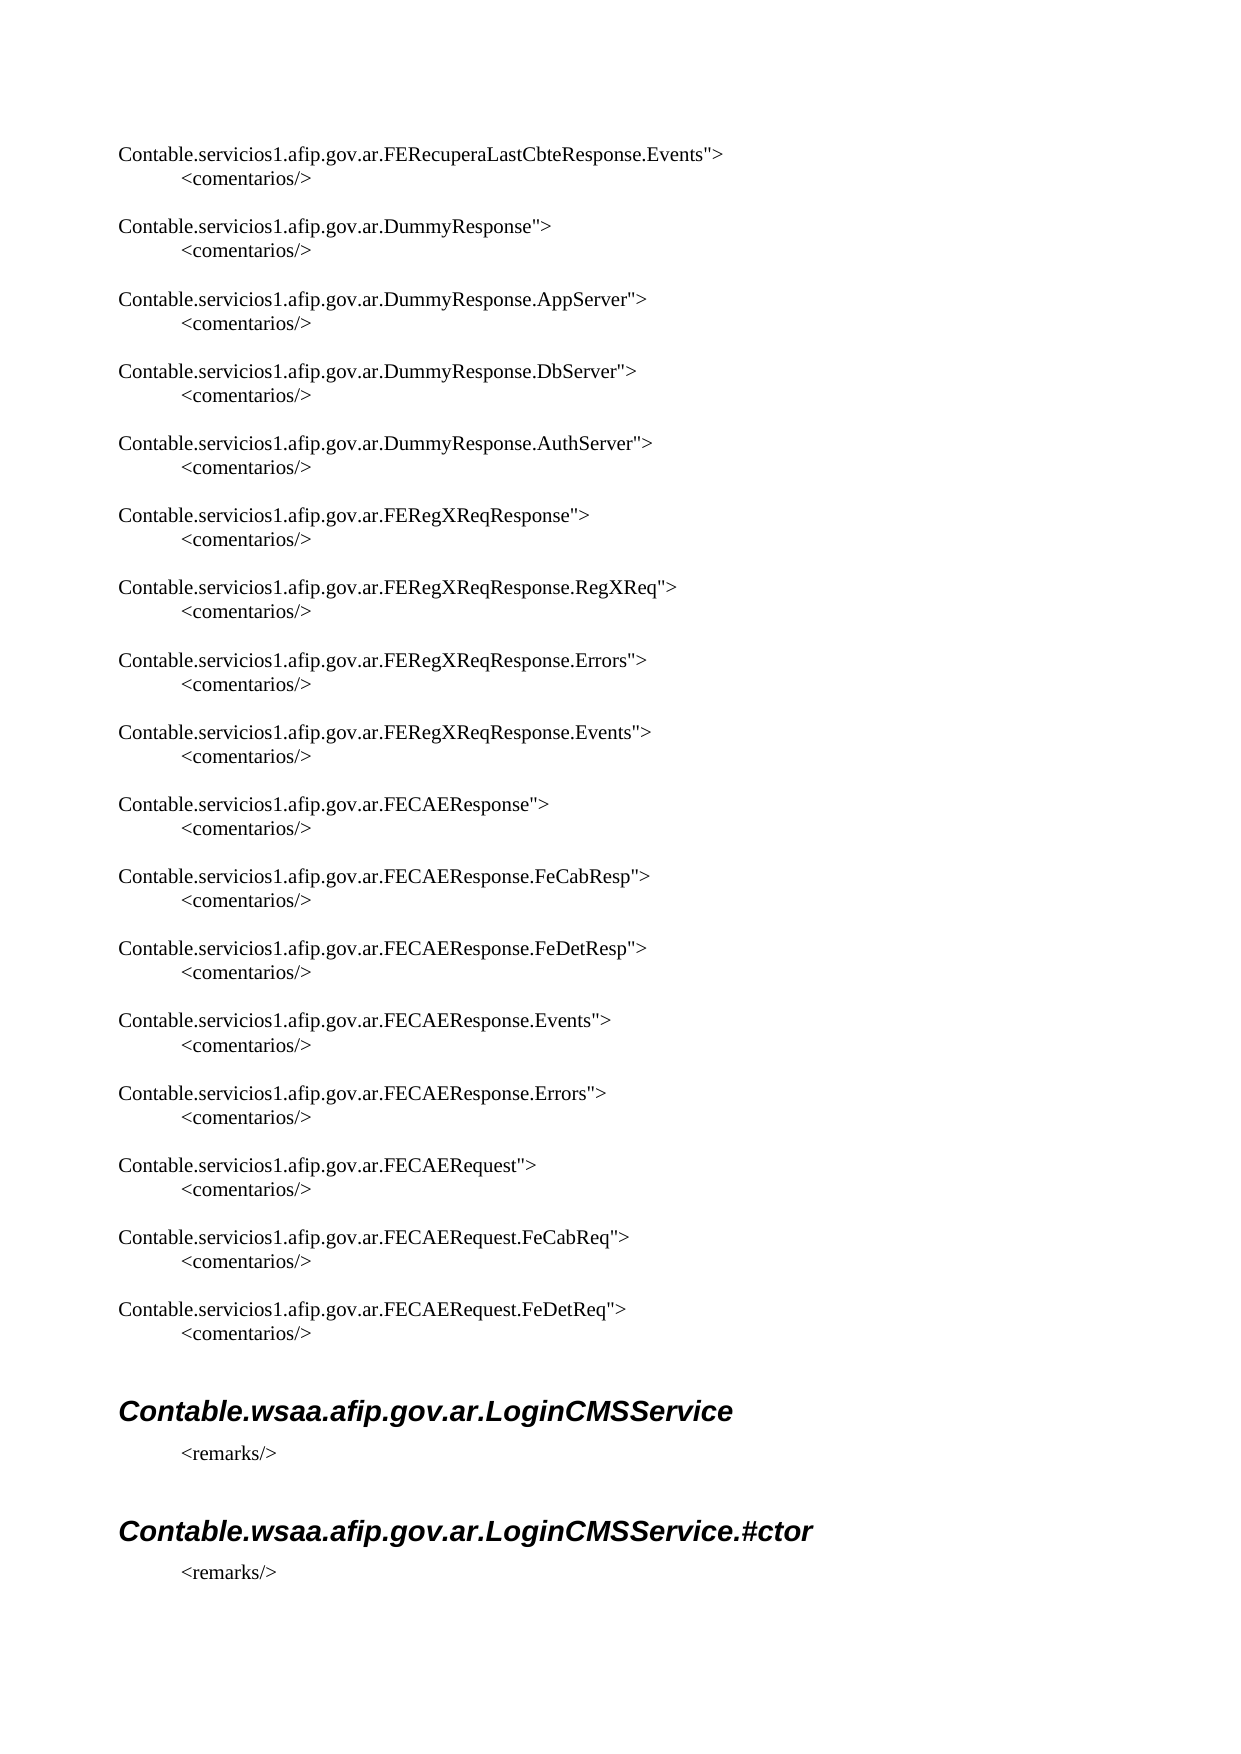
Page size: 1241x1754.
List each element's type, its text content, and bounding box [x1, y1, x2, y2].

text <comentarios/> [118, 1105, 1122, 1129]
text <comentarios/> [118, 1321, 1122, 1345]
text Contable.servicios1.afip.gov.ar.FERegXReqResponse.Errors"> [118, 647, 1122, 672]
text <comentarios/> [118, 383, 1122, 407]
text Contable.servicios1.afip.gov.ar.DummyResponse.AuthServer"> [118, 431, 1122, 455]
text <comentarios/> [118, 527, 1122, 551]
text Contable.servicios1.afip.gov.ar.FECAEResponse"> [118, 792, 1122, 816]
text Contable.servicios1.afip.gov.ar.FERegXReqResponse.Events"> [118, 720, 1122, 744]
text <comentarios/> [118, 672, 1122, 696]
text <comentarios/> [118, 888, 1122, 912]
text <comentarios/> [118, 238, 1122, 262]
text <remarks/> [118, 1440, 1122, 1464]
text <comentarios/> [118, 455, 1122, 479]
text <comentarios/> [118, 311, 1122, 335]
text <comentarios/> [118, 1249, 1122, 1273]
text <comentarios/> [118, 744, 1122, 768]
text Contable.servicios1.afip.gov.ar.FECAEResponse.FeDetResp"> [118, 936, 1122, 960]
text Contable.servicios1.afip.gov.ar.DummyResponse"> [118, 214, 1122, 238]
subtitle Contable.wsaa.afip.gov.ar.LoginCMSService.#ctor [118, 1513, 1122, 1547]
text Contable.servicios1.afip.gov.ar.FERecuperaLastCbteResponse.Events"> [118, 142, 1122, 166]
text <comentarios/> [118, 166, 1122, 190]
text Contable.servicios1.afip.gov.ar.FERegXReqResponse"> [118, 503, 1122, 527]
text Contable.servicios1.afip.gov.ar.DummyResponse.AppServer"> [118, 287, 1122, 311]
text Contable.servicios1.afip.gov.ar.FERegXReqResponse.RegXReq"> [118, 575, 1122, 599]
text Contable.servicios1.afip.gov.ar.FECAERequest.FeCabReq"> [118, 1225, 1122, 1249]
text Contable.servicios1.afip.gov.ar.FECAERequest.FeDetReq"> [118, 1297, 1122, 1321]
text <comentarios/> [118, 1177, 1122, 1201]
text <comentarios/> [118, 960, 1122, 984]
text Contable.servicios1.afip.gov.ar.DummyResponse.DbServer"> [118, 359, 1122, 383]
text Contable.servicios1.afip.gov.ar.FECAEResponse.Events"> [118, 1008, 1122, 1032]
text <comentarios/> [118, 816, 1122, 840]
text Contable.servicios1.afip.gov.ar.FECAERequest"> [118, 1153, 1122, 1177]
subtitle Contable.wsaa.afip.gov.ar.LoginCMSService [118, 1394, 1122, 1428]
text <remarks/> [118, 1559, 1122, 1584]
text Contable.servicios1.afip.gov.ar.FECAEResponse.Errors"> [118, 1081, 1122, 1105]
text <comentarios/> [118, 1032, 1122, 1057]
text <comentarios/> [118, 599, 1122, 623]
text Contable.servicios1.afip.gov.ar.FECAEResponse.FeCabResp"> [118, 864, 1122, 888]
